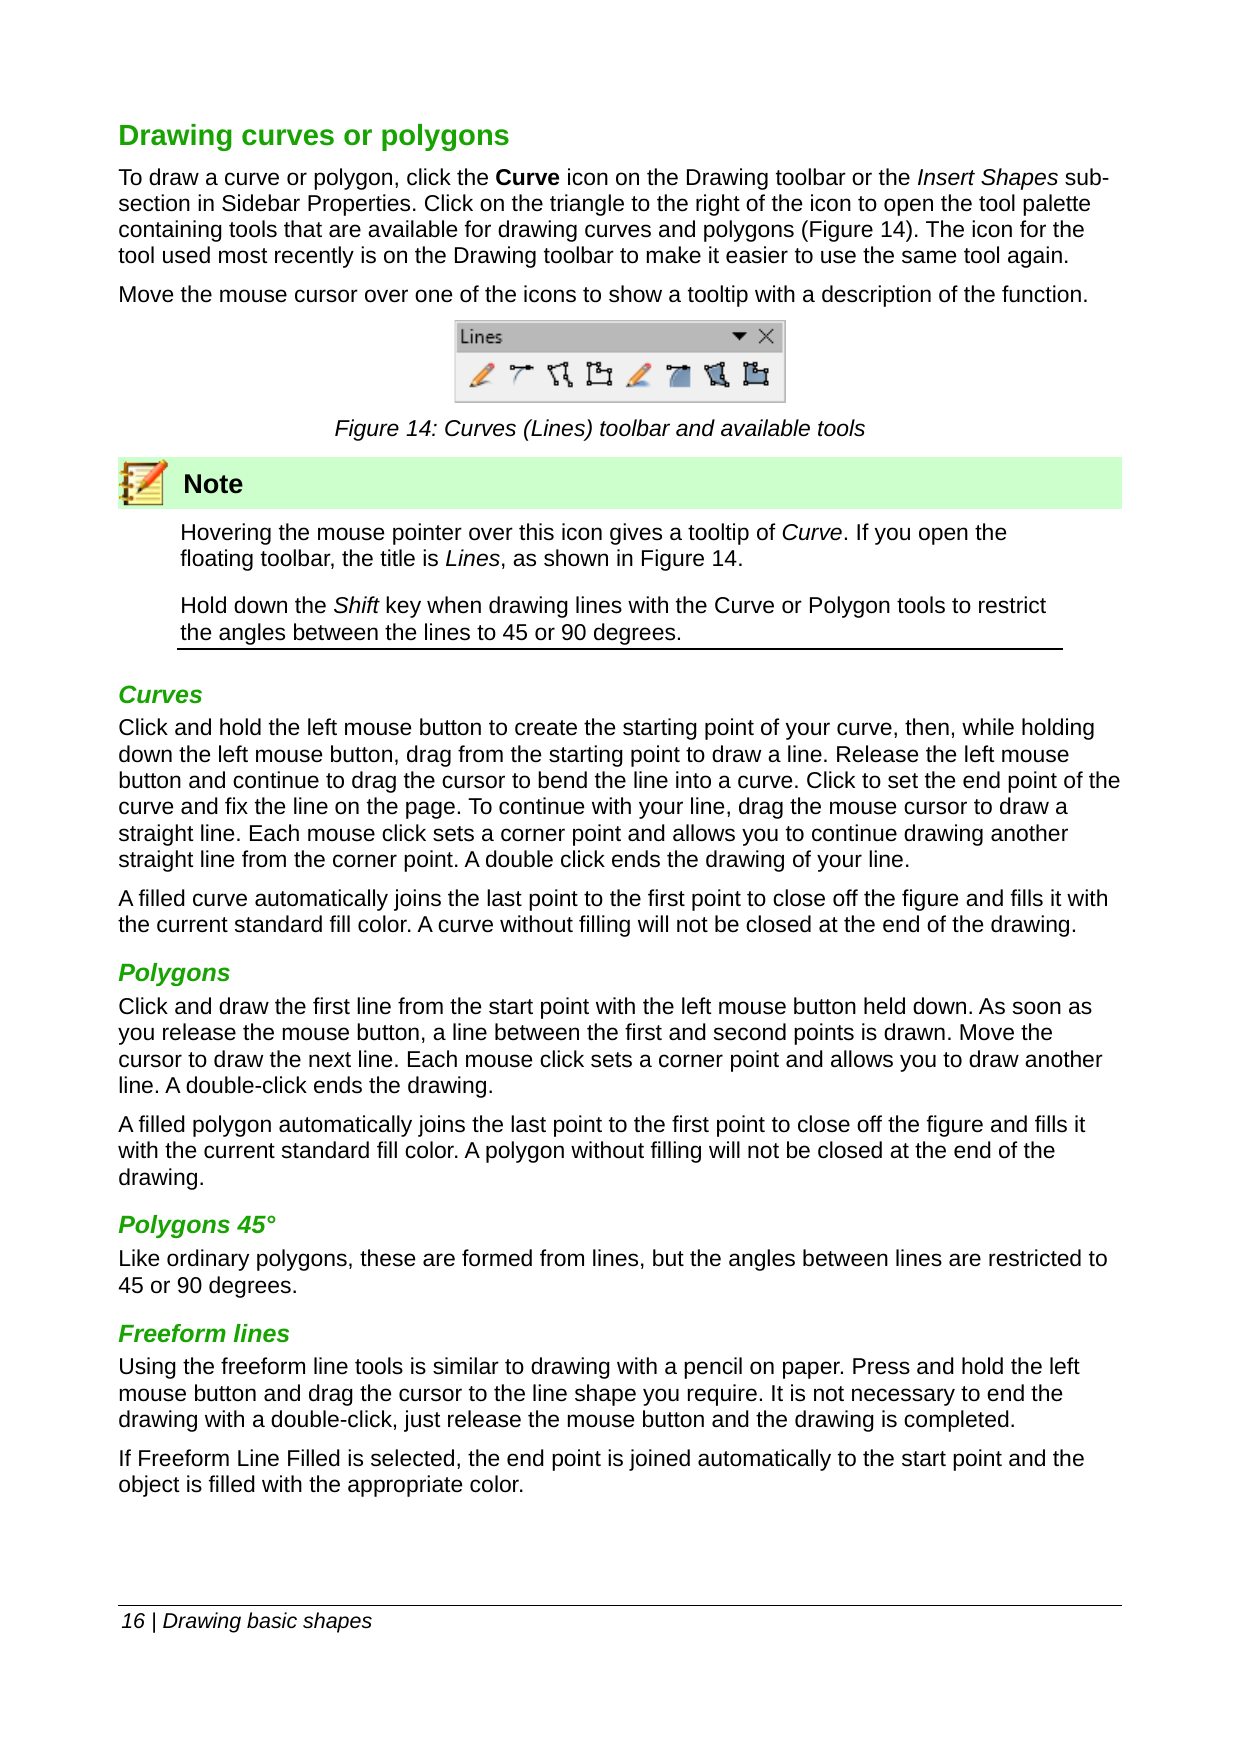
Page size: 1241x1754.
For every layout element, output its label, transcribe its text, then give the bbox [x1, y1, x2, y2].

text A filled curve automatically joins the last point to the first point to close off the figure and fills it with the current standard fill color. A curve without filling will not be closed at the end of the drawing. [118, 885, 1122, 938]
picture [454, 320, 786, 403]
text Hovering the mouse pointer over this icon gives a tooltip of Curve. If you open the floating toolbar, the title is Lines, as shown in Figure 14. [177, 516, 1063, 571]
text Figure 14: Curves (Lines) toolbar and available tools [334, 415, 906, 441]
subtitle Note [118, 457, 1122, 509]
text To draw a curve or polygon, click the Curve icon on the Drawing toolbar or the Insert Shapes sub-section in Sidebar Properties. Click on the triangle to the right of the icon to open the tool palette containing tools that are available for drawing curves and polygons (Figure 14). The icon for the tool used most recently is on the Drawing toolbar to make it easier to use the same tool again. [118, 163, 1122, 269]
subtitle Drawing curves or polygons [118, 118, 1122, 152]
text A filled polygon automatically joins the last point to the first point to close off the figure and fills it with the current standard fill color. A polygon without filling will not be closed at the end of the drawing. [118, 1111, 1122, 1190]
subtitle Curves [118, 679, 1122, 708]
subtitle Polygons 45° [118, 1211, 1122, 1239]
text Move the mouse cursor over one of the icons to show a tooltip with a description of the function. [118, 281, 1122, 308]
text Click and draw the first line from the start point with the left mouse button held down. As soon as you release the mouse button, a line between the first and second points is drawn. Move the cursor to draw the next line. Each mouse click sets a corner point and allows you to draw another line. A double-click ends the drawing. [118, 993, 1122, 1098]
subtitle Freeform lines [118, 1318, 1122, 1347]
text Hold down the Shift key when drawing lines with the Curve or Polygon tools to restrict the angles between the lines to 45 or 90 degrees. [177, 589, 1063, 648]
picture [119, 458, 170, 509]
text Using the freeform line tools is similar to drawing with a pencil on paper. Press and hold the left mouse button and drag the cursor to the line shape you require. It is not necessary to end the drawing with a double-click, just release the mouse button and the drawing is completed. [118, 1353, 1122, 1432]
subtitle Polygons [118, 958, 1122, 987]
text Like ordinary polygons, these are formed from lines, but the angles between lines are restricted to 45 or 90 degrees. [118, 1245, 1122, 1298]
text Click and hold the left mouse button to create the starting point of your curve, then, while holding down the left mouse button, drag from the starting point to draw a line. Release the left mouse button and continue to drag the cursor to bend the line into a curve. Click to set the end point of the curve and fix the line on the page. To continue with your line, drag the mouse cursor to draw a straight line. Each mouse click sets a corner point and allows you to continue drawing another straight line from the corner point. A double click ends the drawing of your line. [118, 714, 1122, 872]
text If Freeform Line Filled is selected, the end point is joined automatically to the start point and the object is filled with the appropriate color. [118, 1445, 1122, 1497]
